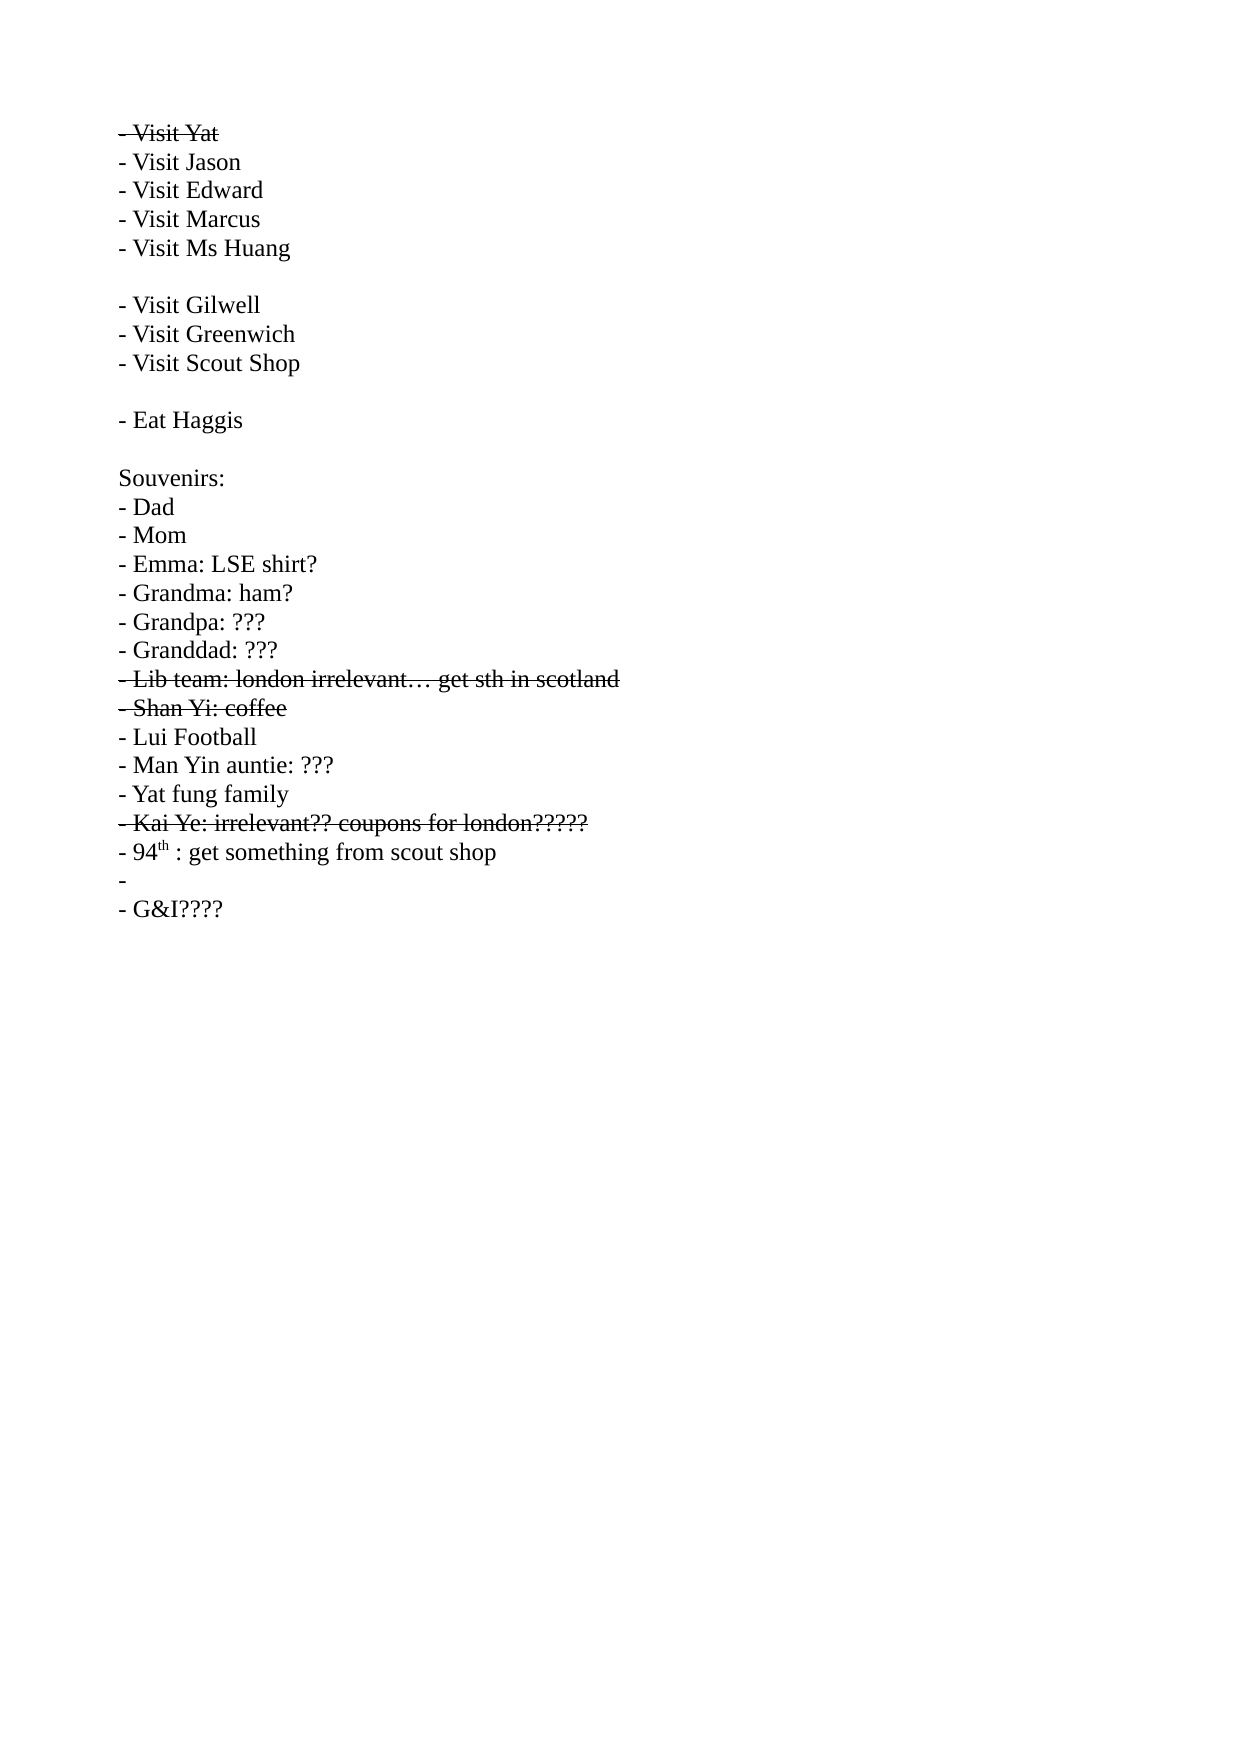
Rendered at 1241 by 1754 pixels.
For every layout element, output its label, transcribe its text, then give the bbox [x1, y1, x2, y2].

text - Shan Yi: coffee [118, 693, 1122, 722]
text - Lui Football [118, 722, 1122, 751]
text - Visit Ms Huang [118, 233, 1122, 262]
text - Granddad: ??? [118, 636, 1122, 664]
text Souvenirs: [118, 463, 1122, 492]
text - Visit Gilwell [118, 291, 1122, 319]
text - 94th : get something from scout shop [118, 837, 1122, 866]
text - Visit Yat [118, 118, 1122, 147]
text - [118, 866, 1122, 894]
text - Dad [118, 492, 1122, 521]
text - Lib team: london irrelevant… get sth in scotland [118, 664, 1122, 693]
text - Grandpa: ??? [118, 607, 1122, 636]
text - Yat fung family [118, 779, 1122, 808]
text - Visit Scout Shop [118, 348, 1122, 377]
text - G&I???? [118, 894, 1122, 923]
text - Visit Edward [118, 176, 1122, 204]
text - Visit Greenwich [118, 319, 1122, 348]
text - Grandma: ham? [118, 578, 1122, 607]
text - Visit Jason [118, 147, 1122, 176]
text - Man Yin auntie: ??? [118, 751, 1122, 779]
text - Eat Haggis [118, 406, 1122, 434]
text - Mom [118, 521, 1122, 549]
text - Kai Ye: irrelevant?? coupons for london????? [118, 808, 1122, 837]
text - Emma: LSE shirt? [118, 549, 1122, 578]
text - Visit Marcus [118, 204, 1122, 233]
